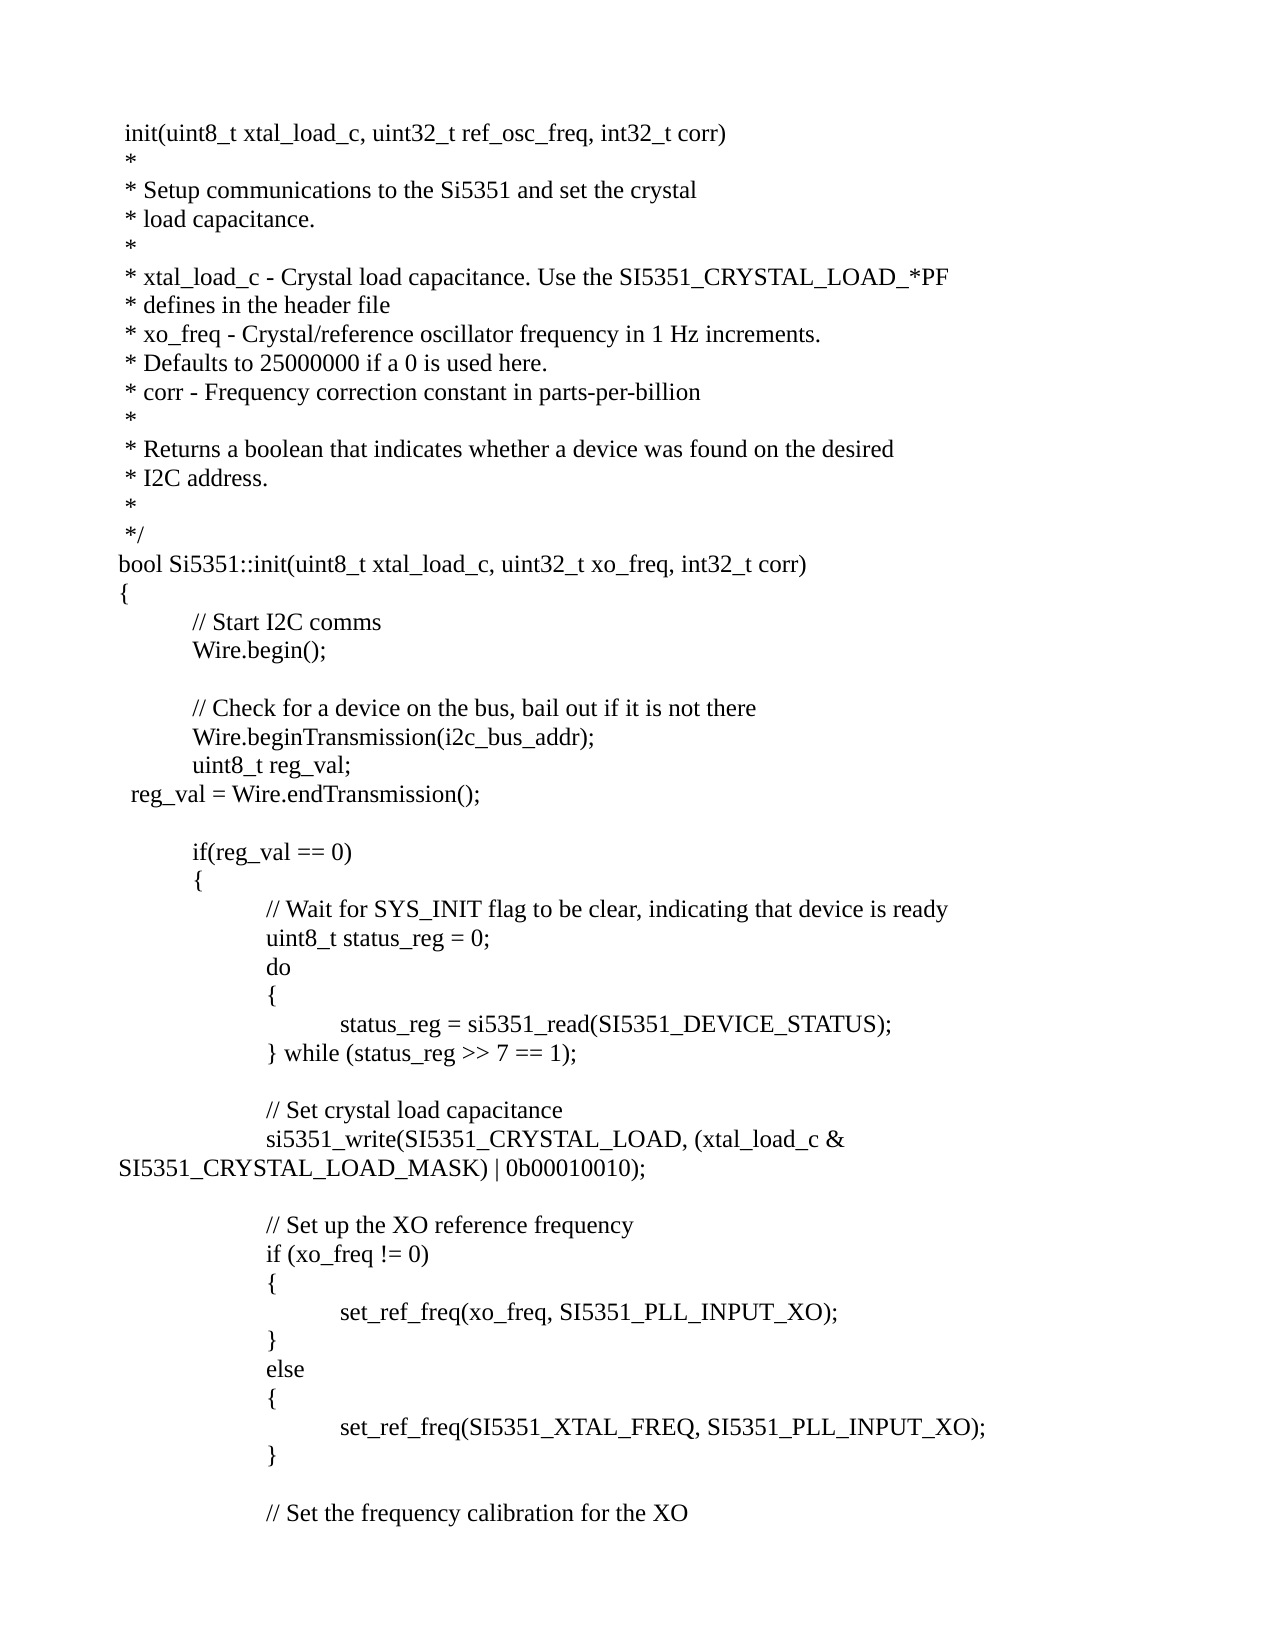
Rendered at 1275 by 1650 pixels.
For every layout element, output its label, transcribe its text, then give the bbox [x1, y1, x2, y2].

text init(uint8_t xtal_load_c, uint32_t ref_osc_freq, int32_t corr) * * Setup communications to the Si5351 and set the crystal * load capacitance. * * xtal_load_c - Crystal load capacitance. Use the SI5351_CRYSTAL_LOAD_*PF * defines in the header file * xo_freq - Crystal/reference oscillator frequency in 1 Hz increments. * Defaults to 25000000 if a 0 is used here. * corr - Frequency correction constant in parts-per-billion * * Returns a boolean that indicates whether a device was found on the desired * I2C address. * */ bool Si5351::init(uint8_t xtal_load_c, uint32_t xo_freq, int32_t corr) { // Start I2C comms Wire.begin(); // Check for a device on the bus, bail out if it is not there Wire.beginTransmission(i2c_bus_addr); uint8_t reg_val; reg_val = Wire.endTransmission(); if(reg_val == 0) { // Wait for SYS_INIT flag to be clear, indicating that device is ready uint8_t status_reg = 0; do { status_reg = si5351_read(SI5351_DEVICE_STATUS); } while (status_reg >> 7 == 1); // Set crystal load capacitance si5351_write(SI5351_CRYSTAL_LOAD, (xtal_load_c & SI5351_CRYSTAL_LOAD_MASK) | 0b00010010); // Set up the XO reference frequency if (xo_freq != 0) { set_ref_freq(xo_freq, SI5351_PLL_INPUT_XO); } else { set_ref_freq(SI5351_XTAL_FREQ, SI5351_PLL_INPUT_XO); } // Set the frequency calibration for the XO [118, 118, 1157, 1527]
